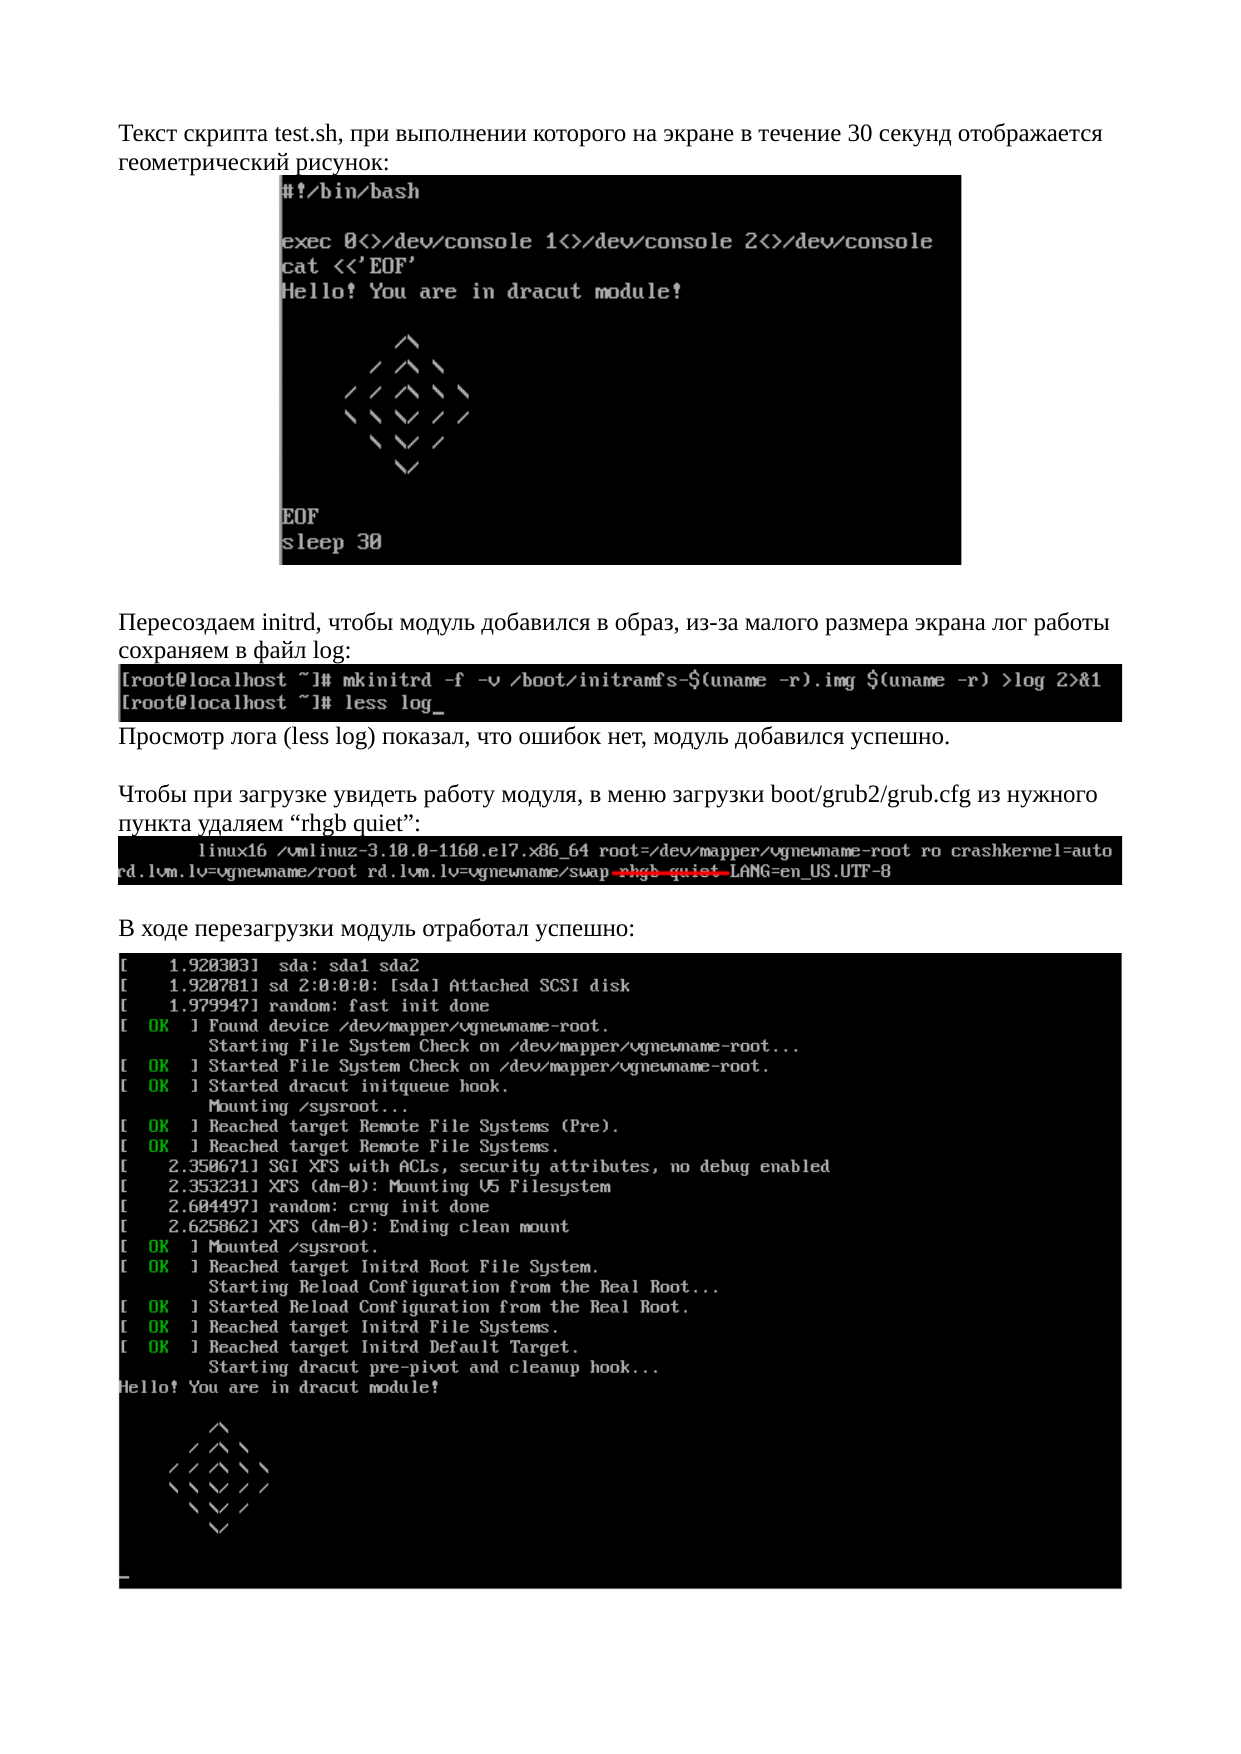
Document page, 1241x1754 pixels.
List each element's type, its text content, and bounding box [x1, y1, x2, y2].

text Просмотр лога (less log) показал, что ошибок нет, модуль добавился успешно. [118, 722, 1122, 750]
picture [118, 953, 1123, 1590]
picture [118, 664, 1123, 722]
text Текст скрипта test.sh, при выполнении которого на экране в течение 30 секунд отображается геометрический рисунок: [118, 118, 1122, 176]
picture [278, 175, 962, 565]
text Чтобы при загрузке увидеть работу модуля, в меню загрузки boot/grub2/grub.cfg из нужного пункта удаляем “rhgb quiet”: [118, 779, 1122, 836]
text В ходе перезагрузки модуль отработал успешно: [118, 913, 1122, 942]
text Пересоздаем initrd, чтобы модуль добавился в образ, из-за малого размера экрана лог работы сохраняем в файл log: [118, 607, 1122, 664]
picture [118, 836, 1123, 885]
